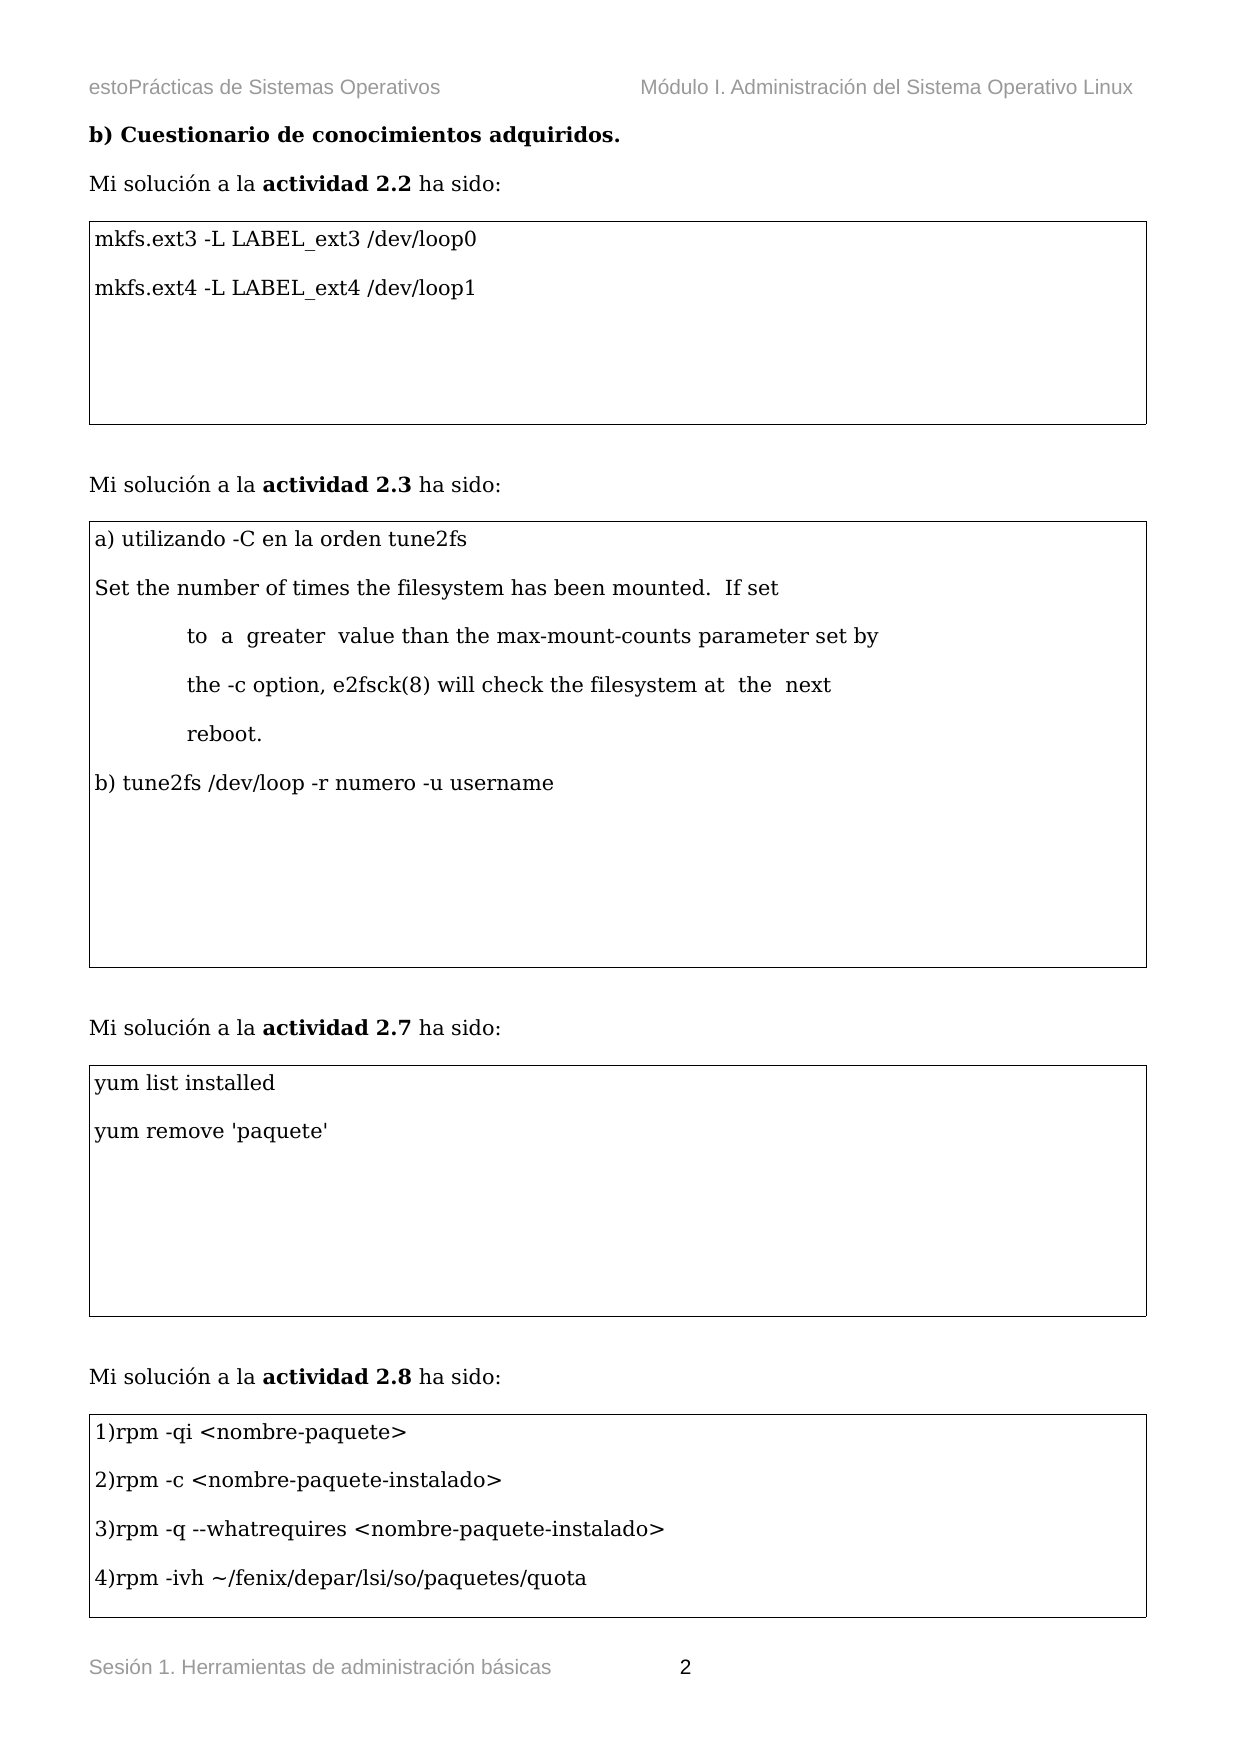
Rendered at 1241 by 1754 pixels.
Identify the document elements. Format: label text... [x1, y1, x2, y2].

text Mi solución a la actividad 2.3 ha sido: [89, 472, 1146, 497]
table_header a) utilizando -C en la orden tune2fs Set the number of times the filesystem has been mounted. If set to a greater value than the max-mount-counts parameter set by the -c option, e2fsck(8) will check the filesystem at the next reboot. b) tune2fs /dev/loop -r numero -u username [90, 522, 1146, 967]
table_header yum list installed yum remove 'paquete' [90, 1066, 1146, 1316]
text Mi solución a la actividad 2.8 ha sido: [89, 1365, 1146, 1389]
text Mi solución a la actividad 2.7 ha sido: [89, 1016, 1146, 1041]
table_header 1)rpm -qi <nombre-paquete> 2)rpm -c <nombre-paquete-instalado> 3)rpm -q --whatrequires <nombre-paquete-instalado> 4)rpm -ivh ~/fenix/depar/lsi/so/paquetes/quota [90, 1415, 1146, 1617]
text b) Cuestionario de conocimientos adquiridos. [89, 123, 1146, 148]
text Mi solución a la actividad 2.2 ha sido: [89, 172, 1146, 197]
table_header mkfs.ext3 -L LABEL_ext3 /dev/loop0 mkfs.ext4 -L LABEL_ext4 /dev/loop1 [90, 222, 1146, 424]
